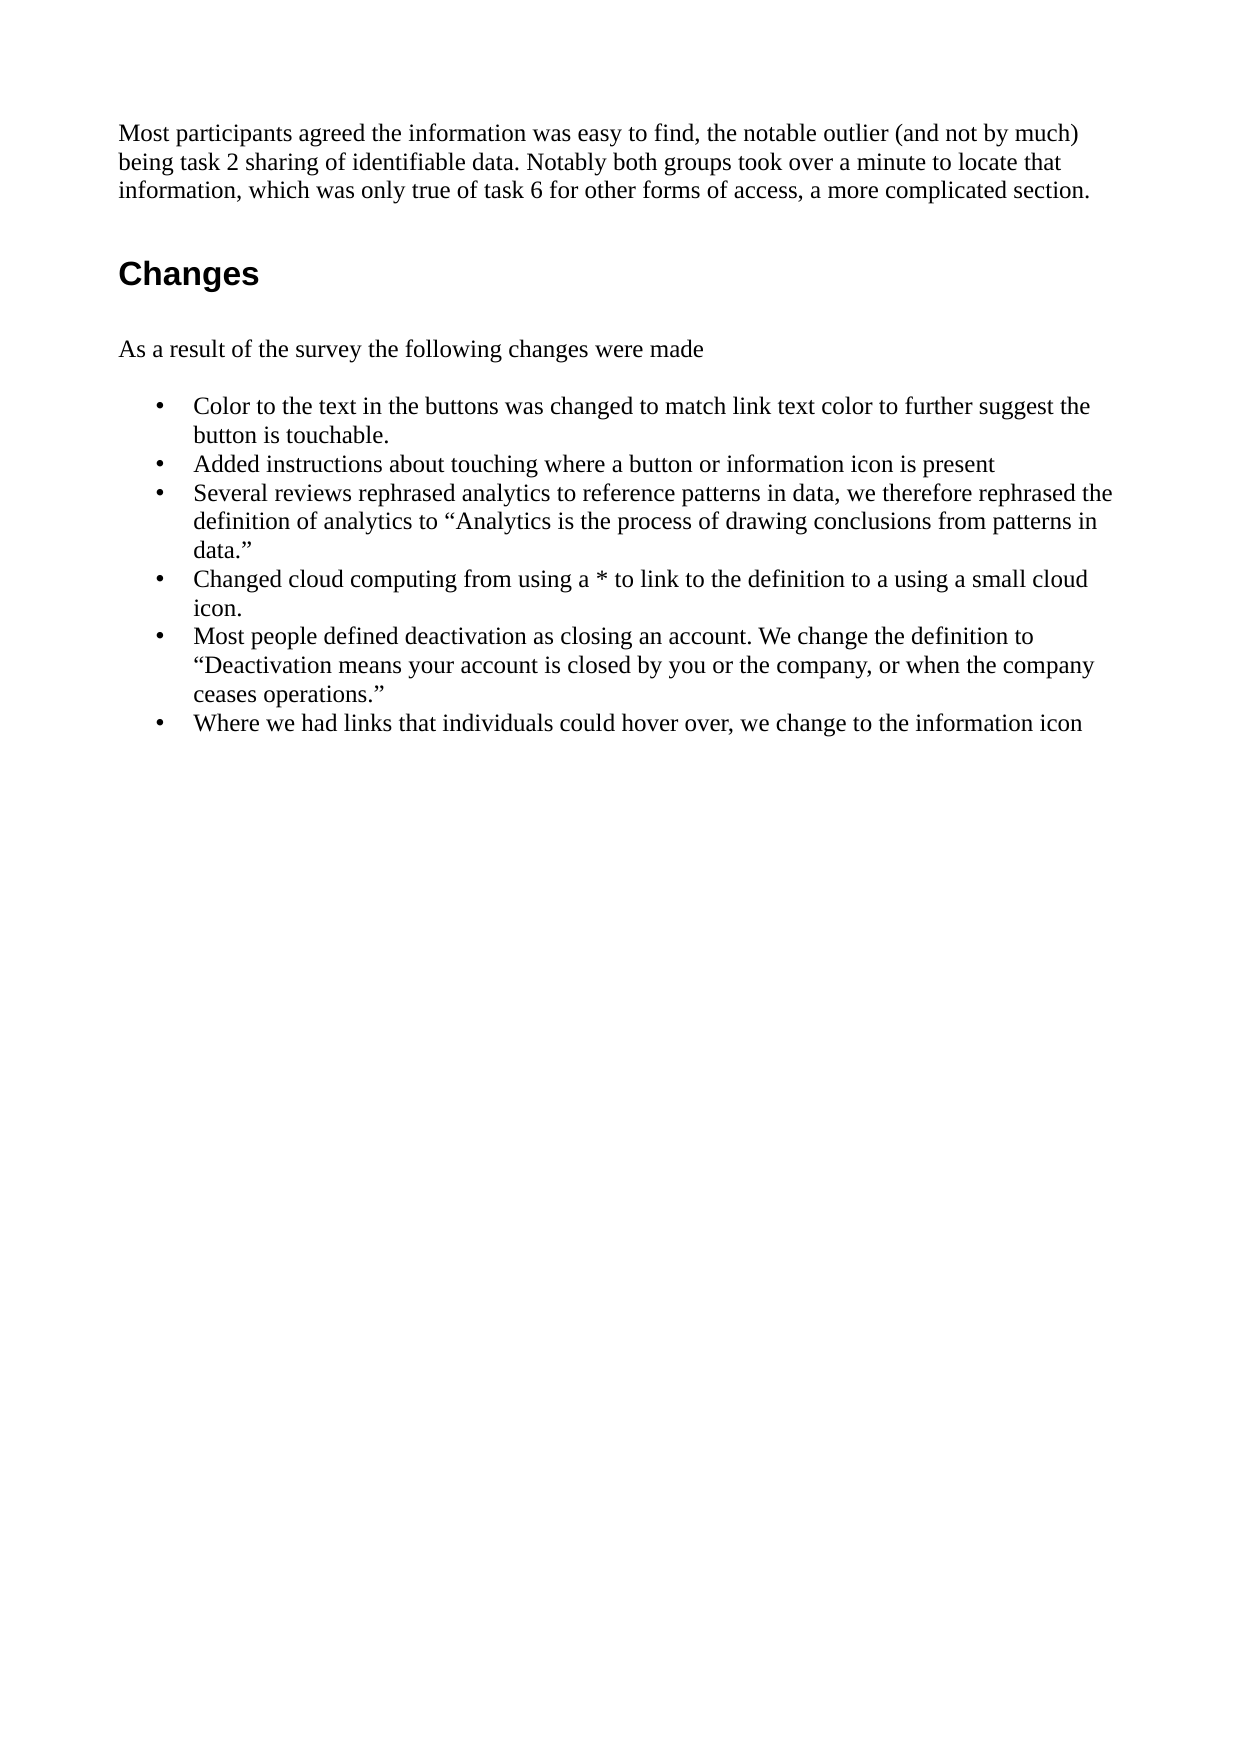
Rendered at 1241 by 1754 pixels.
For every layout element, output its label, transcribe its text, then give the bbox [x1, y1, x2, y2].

subtitle Changes [118, 254, 1122, 293]
list Color to the text in the buttons was changed to match link text color to further suggest the button is touchable. [156, 391, 1122, 449]
text As a result of the survey the following changes were made [118, 334, 1122, 363]
list Most people defined deactivation as closing an account. We change the definition to “Deactivation means your account is closed by you or the company, or when the company ceases operations.” [156, 621, 1122, 708]
text Most participants agreed the information was easy to find, the notable outlier (and not by much) being task 2 sharing of identifiable data. Notably both groups took over a minute to locate that information, which was only true of task 6 for other forms of access, a more complicated section. [118, 118, 1122, 204]
list Changed cloud computing from using a * to link to the definition to a using a small cloud icon. [156, 564, 1122, 621]
list Added instructions about touching where a button or information icon is present [156, 449, 1122, 478]
list Where we had links that individuals could hover over, we change to the information icon [156, 708, 1122, 736]
list Several reviews rephrased analytics to reference patterns in data, we therefore rephrased the definition of analytics to “Analytics is the process of drawing conclusions from patterns in data.” [156, 478, 1122, 564]
